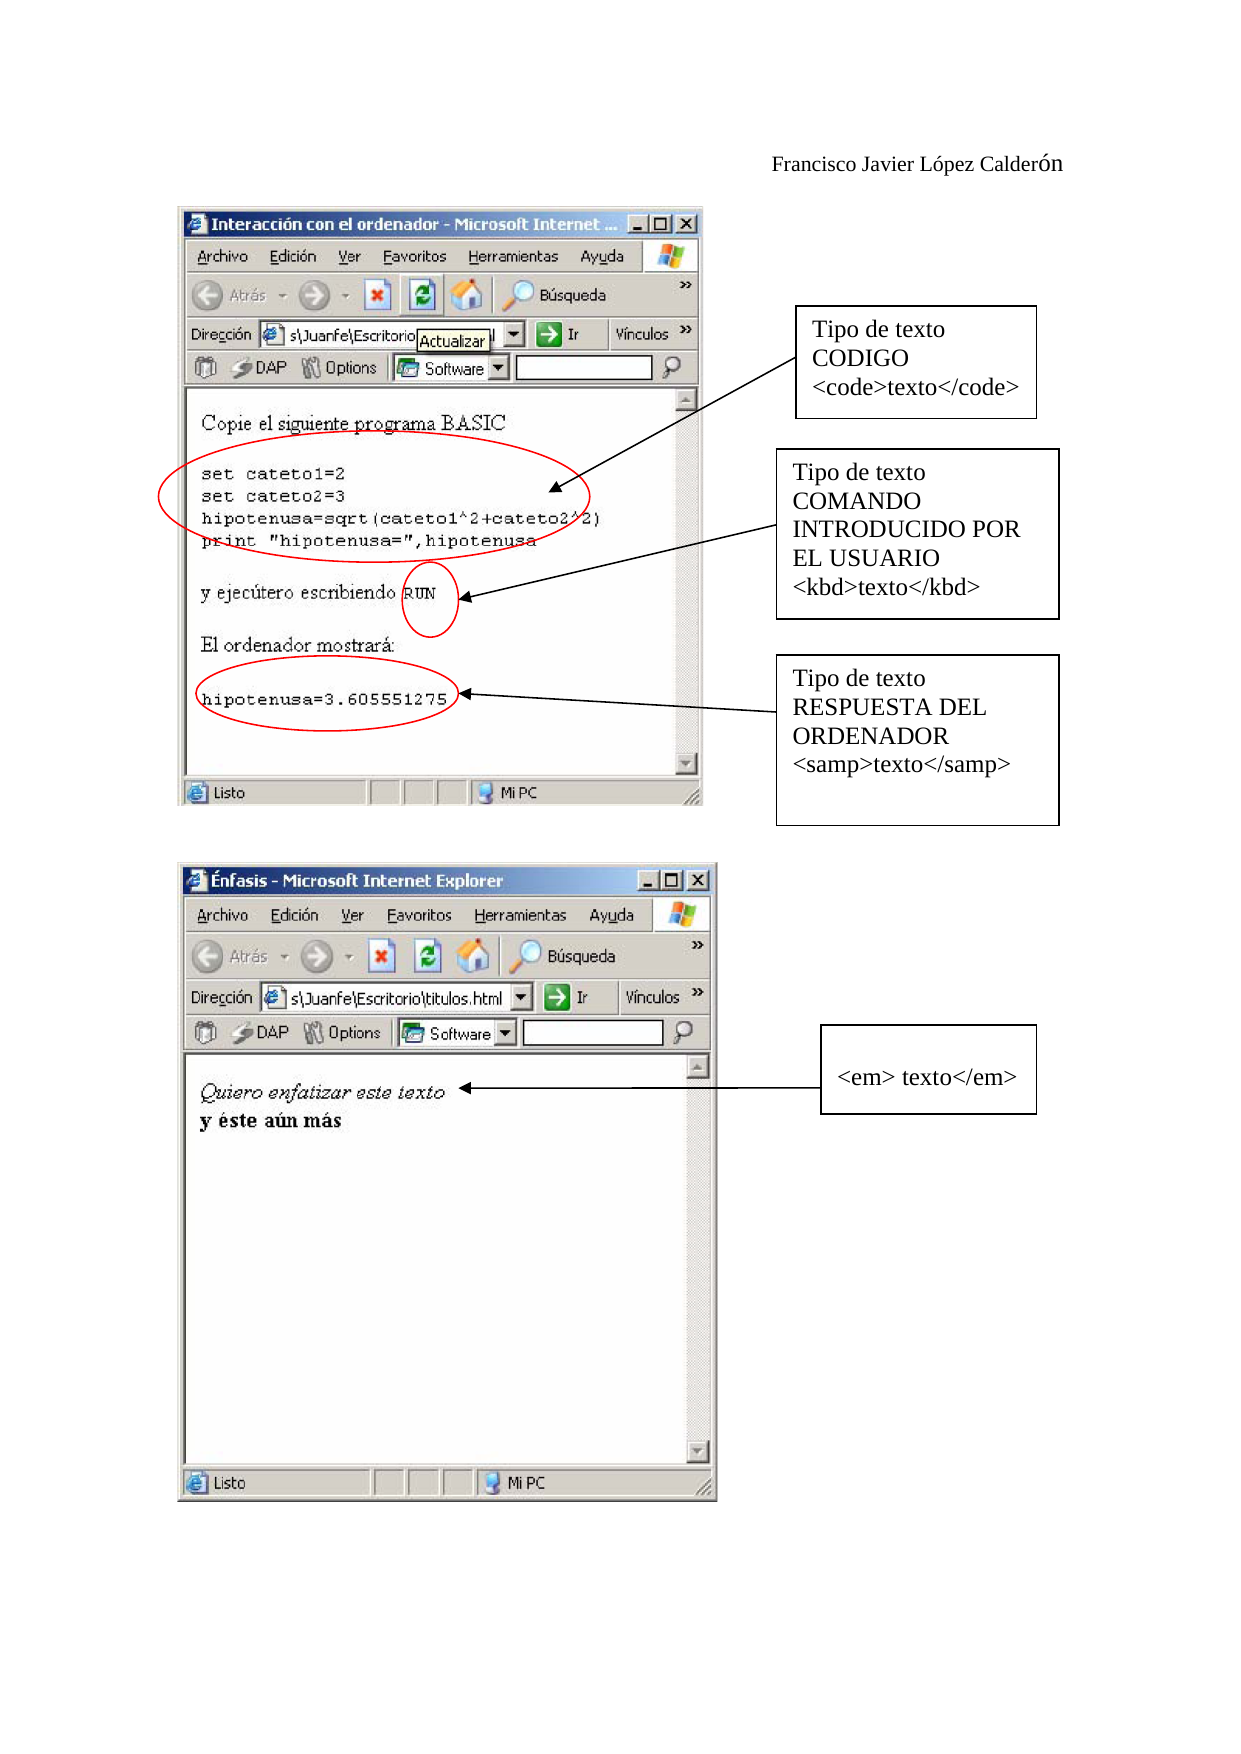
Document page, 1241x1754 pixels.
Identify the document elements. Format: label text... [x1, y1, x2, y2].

text CODIGO [812, 343, 1021, 372]
text Tipo de texto [792, 457, 1043, 486]
text Tipo de texto [812, 314, 1021, 343]
text <em> texto</em> [837, 1062, 1021, 1090]
text <samp>texto</samp> [792, 749, 1043, 778]
text RESPUESTA DEL ORDENADOR [792, 692, 1043, 749]
text COMANDO INTRODUCIDO POR EL USUARIO [792, 486, 1043, 572]
text Tipo de texto [792, 663, 1043, 692]
text <code>texto</code> [812, 372, 1021, 400]
text <kbd>texto</kbd> [792, 572, 1043, 601]
